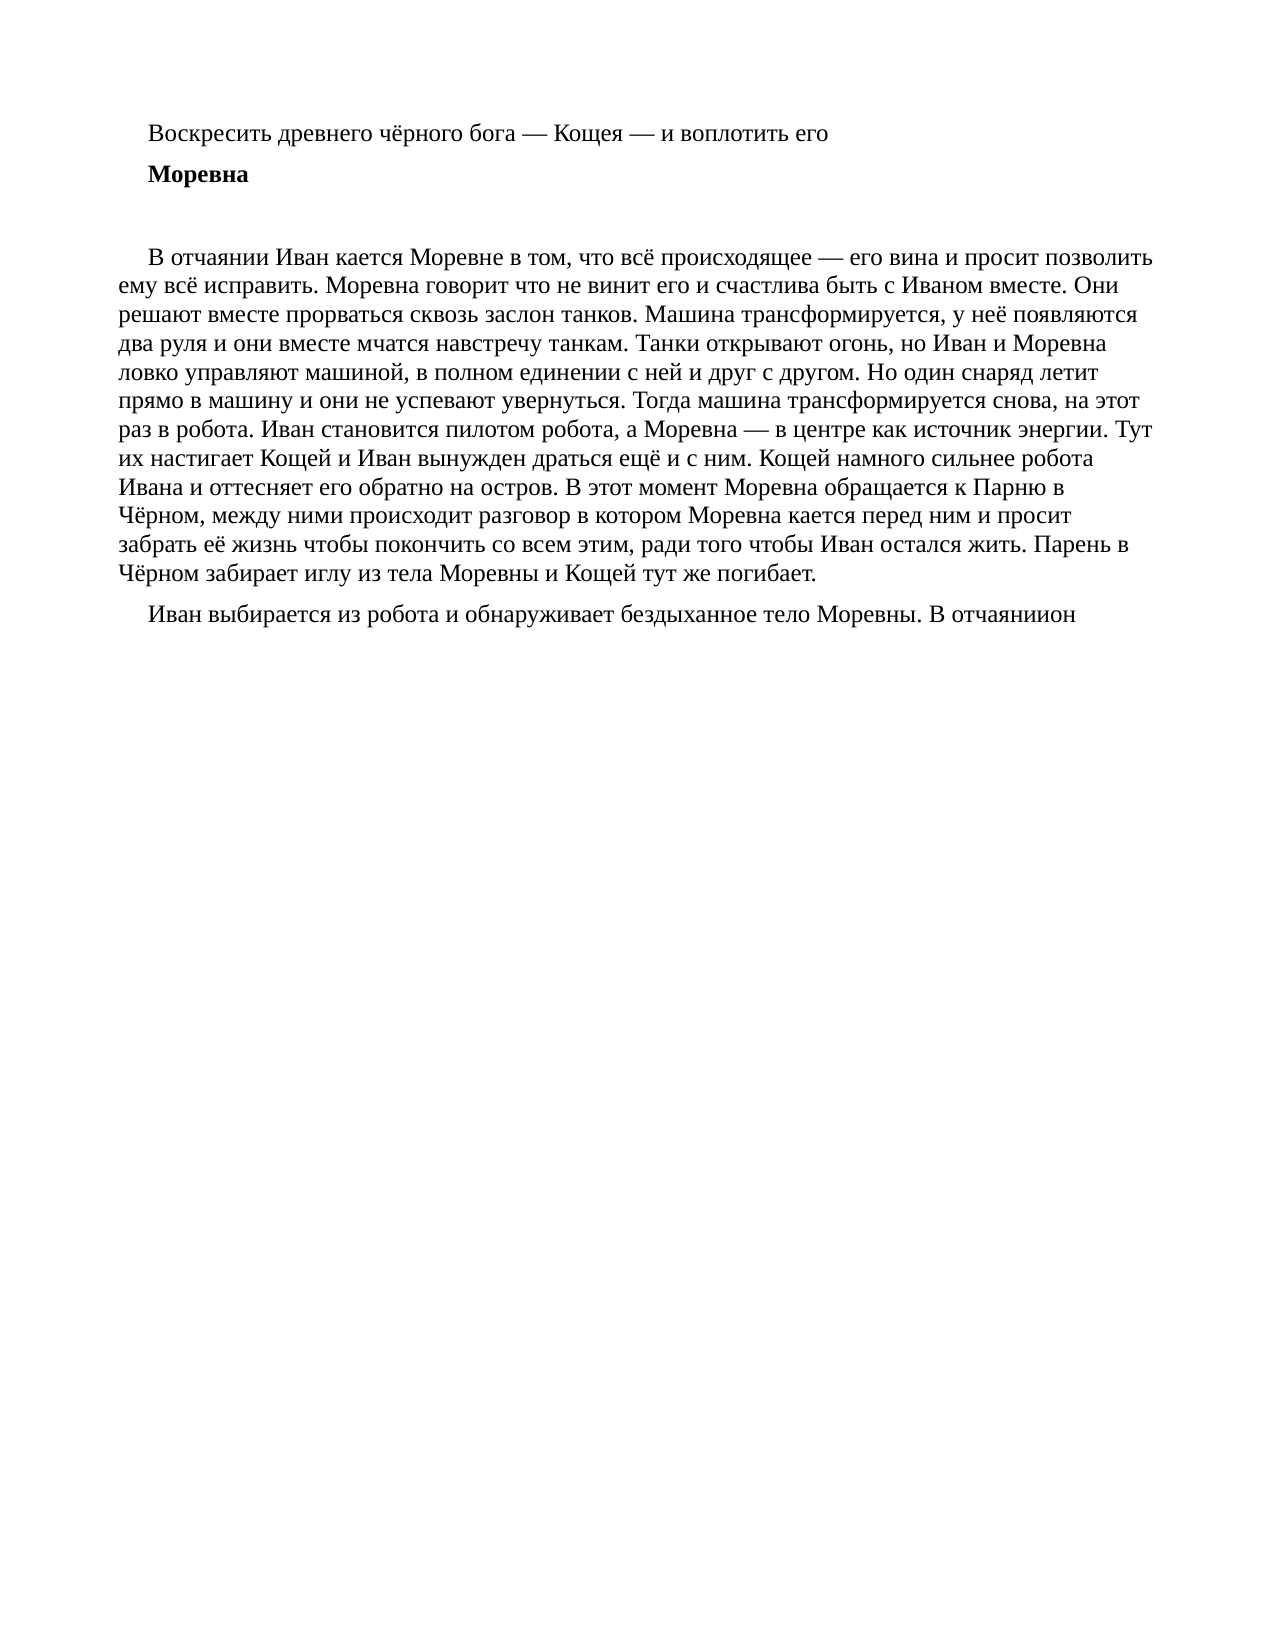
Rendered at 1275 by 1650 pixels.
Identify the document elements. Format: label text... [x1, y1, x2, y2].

text В отчаянии Иван кается Моревне в том, что всё происходящее — его вина и просит позволить ему всё исправить. Моревна говорит что не винит его и счастлива быть с Иваном вместе. Они решают вместе прорваться сквозь заслон танков. Машина трансформируется, у неё появляются два руля и они вместе мчатся навстречу танкам. Танки открывают огонь, но Иван и Моревна ловко управляют машиной, в полном единении с ней и друг с другом. Но один снаряд летит прямо в машину и они не успевают увернуться. Тогда машина трансформируется снова, на этот раз в робота. Иван становится пилотом робота, а Моревна — в центре как источник энергии. Тут их настигает Кощей и Иван вынужден драться ещё и с ним. Кощей намного сильнее робота Ивана и оттесняет его обратно на остров. В этот момент Моревна обращается к Парню в Чёрном, между ними происходит разговор в котором Моревна кается перед ним и просит забрать её жизнь чтобы покончить со всем этим, ради того чтобы Иван остался жить. Парень в Чёрном забирает иглу из тела Моревны и Кощей тут же погибает. [118, 242, 1157, 587]
text Воскресить древнего чёрного бога — Кощея — и воплотить его [118, 118, 1157, 147]
text Моревна [118, 159, 1157, 188]
text Иван выбирается из робота и обнаруживает бездыханное тело Моревны. В отчаяниион [118, 599, 1157, 628]
